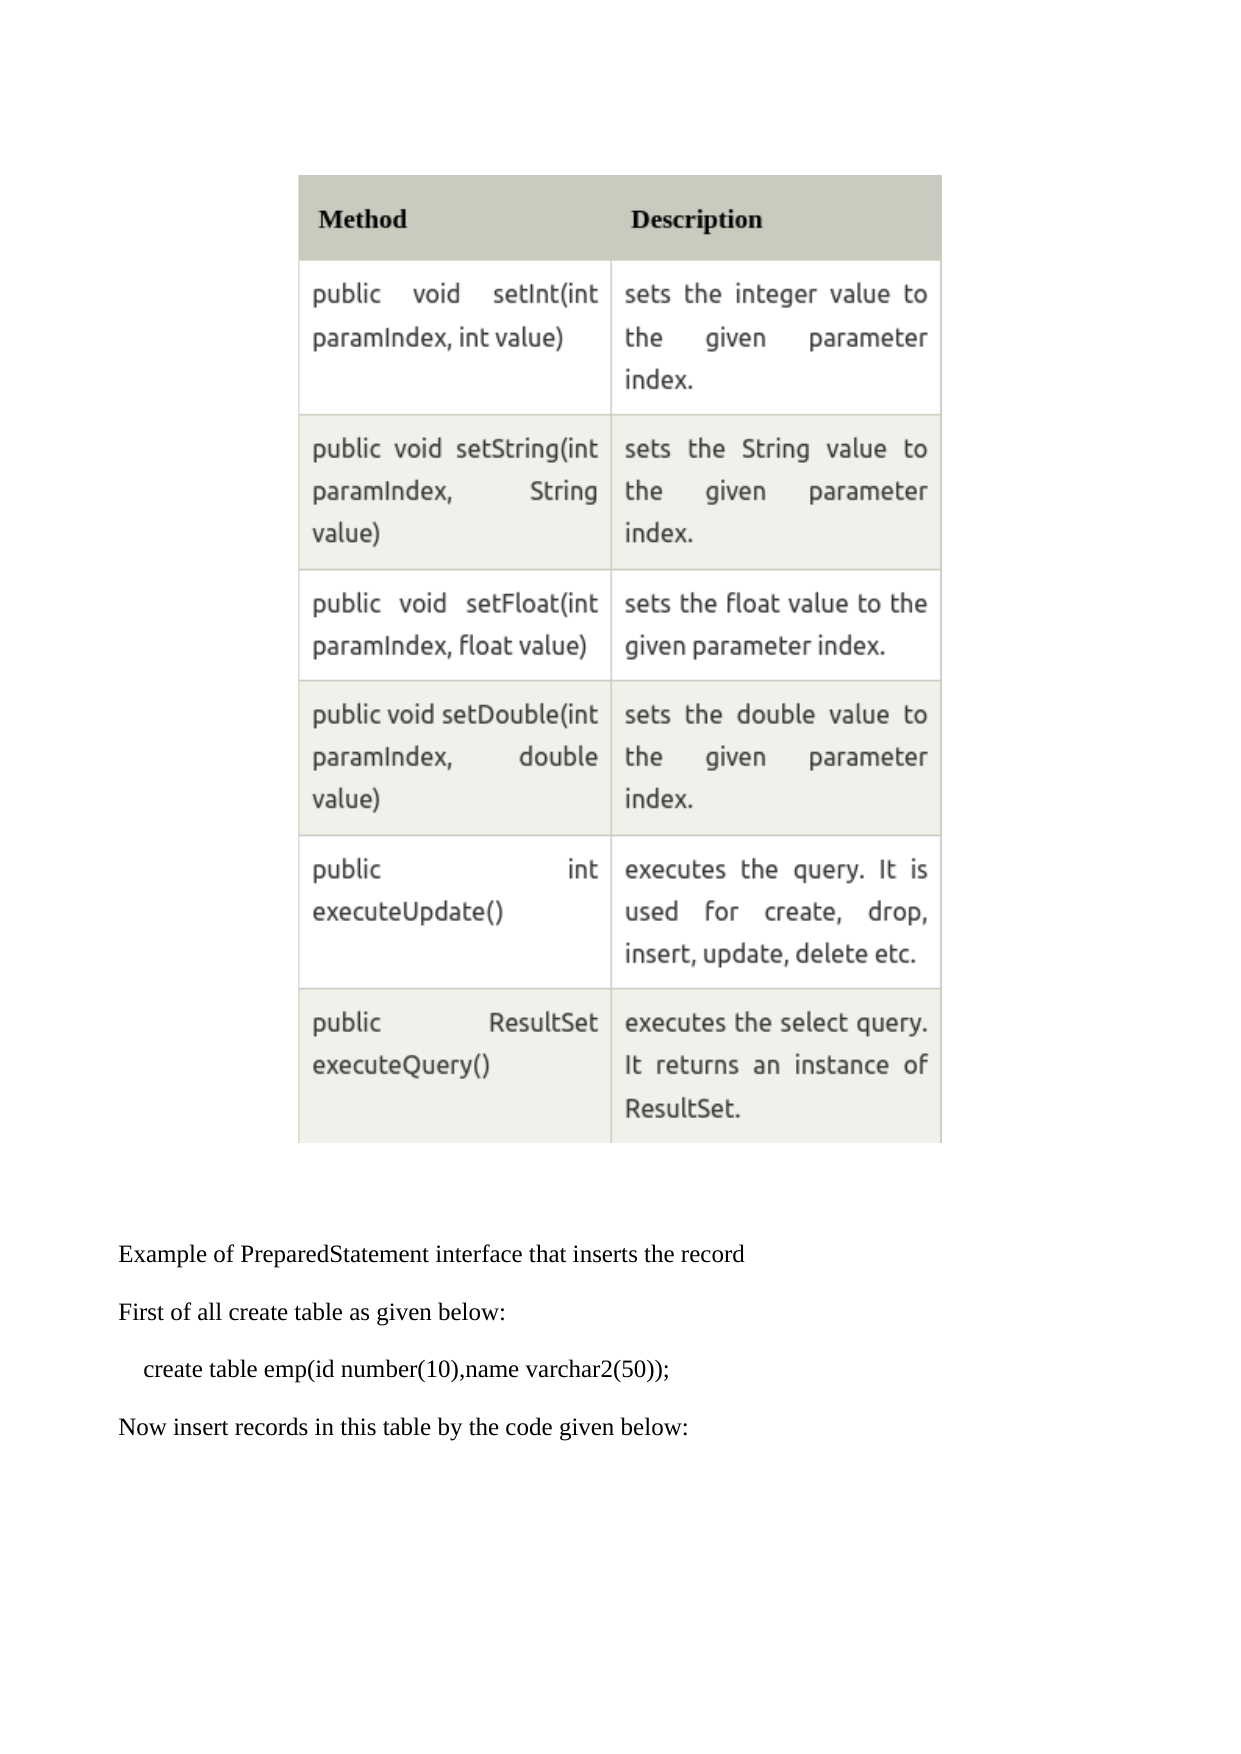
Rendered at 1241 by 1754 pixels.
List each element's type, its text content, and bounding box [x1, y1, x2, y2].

text Now insert records in this table by the code given below: [118, 1412, 1122, 1441]
text create table emp(id number(10),name varchar2(50)); [118, 1354, 1122, 1383]
picture [298, 175, 942, 1143]
text First of all create table as given below: [118, 1297, 1122, 1326]
text Example of PreparedStatement interface that inserts the record [118, 1239, 1122, 1268]
